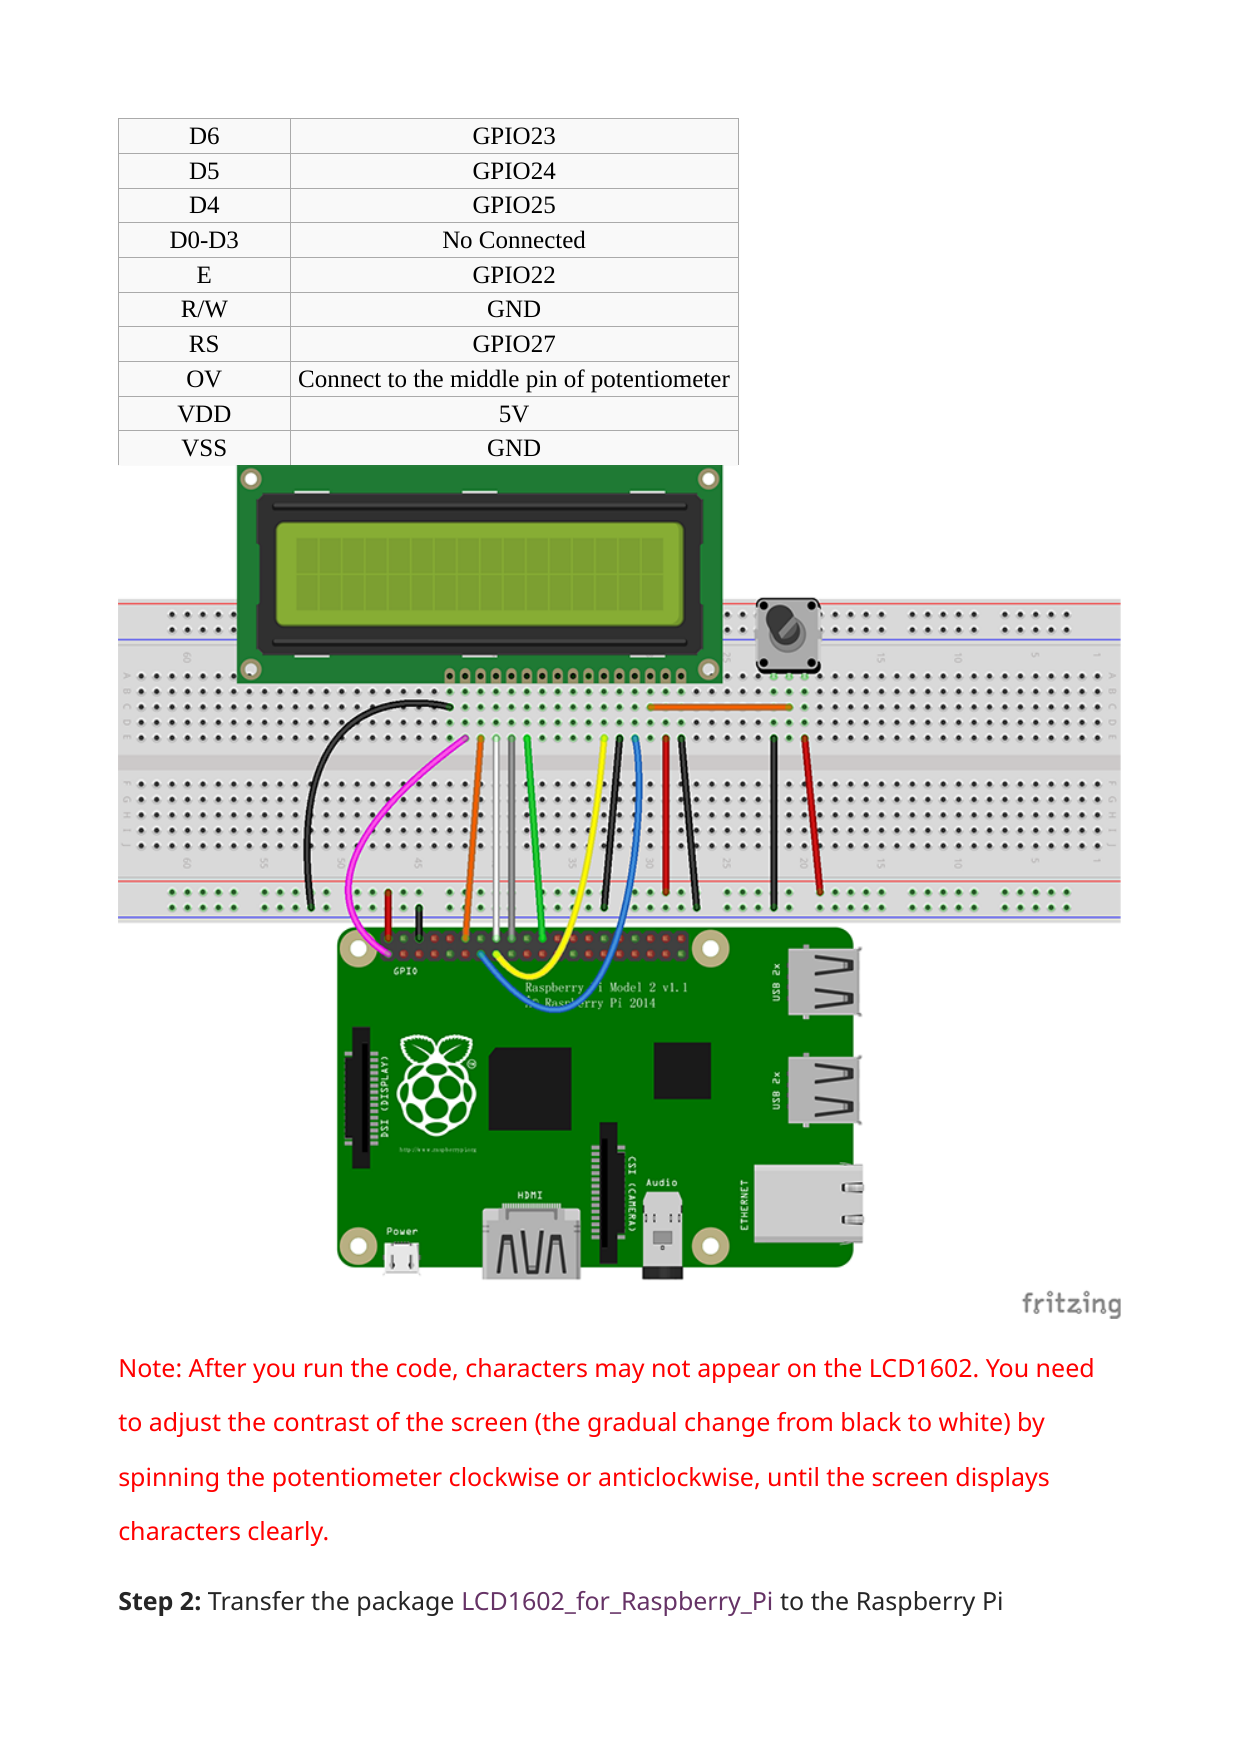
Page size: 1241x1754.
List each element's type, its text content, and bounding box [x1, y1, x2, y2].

table_cell VDD [119, 397, 290, 430]
table_cell D6 [119, 119, 290, 153]
table_cell OV [119, 362, 290, 396]
table_cell D4 [119, 189, 290, 222]
table_cell D5 [119, 154, 290, 187]
picture [118, 465, 1121, 1319]
text Step 2: Transfer the package LCD1602_for_Raspberry_Pi to the Raspberry Pi [118, 1583, 1122, 1617]
table_cell E [119, 258, 290, 292]
table_cell GPIO25 [291, 189, 738, 222]
table_cell GPIO24 [291, 154, 738, 187]
table_cell R/W [119, 293, 290, 326]
table_cell GPIO27 [291, 327, 738, 361]
table_cell GPIO23 [291, 119, 738, 153]
table_cell GND [291, 293, 738, 326]
table_cell No Connected [291, 223, 738, 257]
table_cell GND [291, 431, 738, 465]
table_cell Connect to the middle pin of potentiometer [291, 362, 738, 396]
table_cell D0-D3 [119, 223, 290, 257]
table_cell GPIO22 [291, 258, 738, 292]
text Note: After you run the code, characters may not appear on the LCD1602. You need to adjust the contrast of the screen (the gradual change from black to white) by spinning the potentiometer clockwise or anticlockwise, until the screen displays characters clearly. [118, 1351, 1122, 1548]
table_cell 5V [291, 397, 738, 430]
table_cell RS [119, 327, 290, 361]
table_cell VSS [119, 431, 290, 465]
